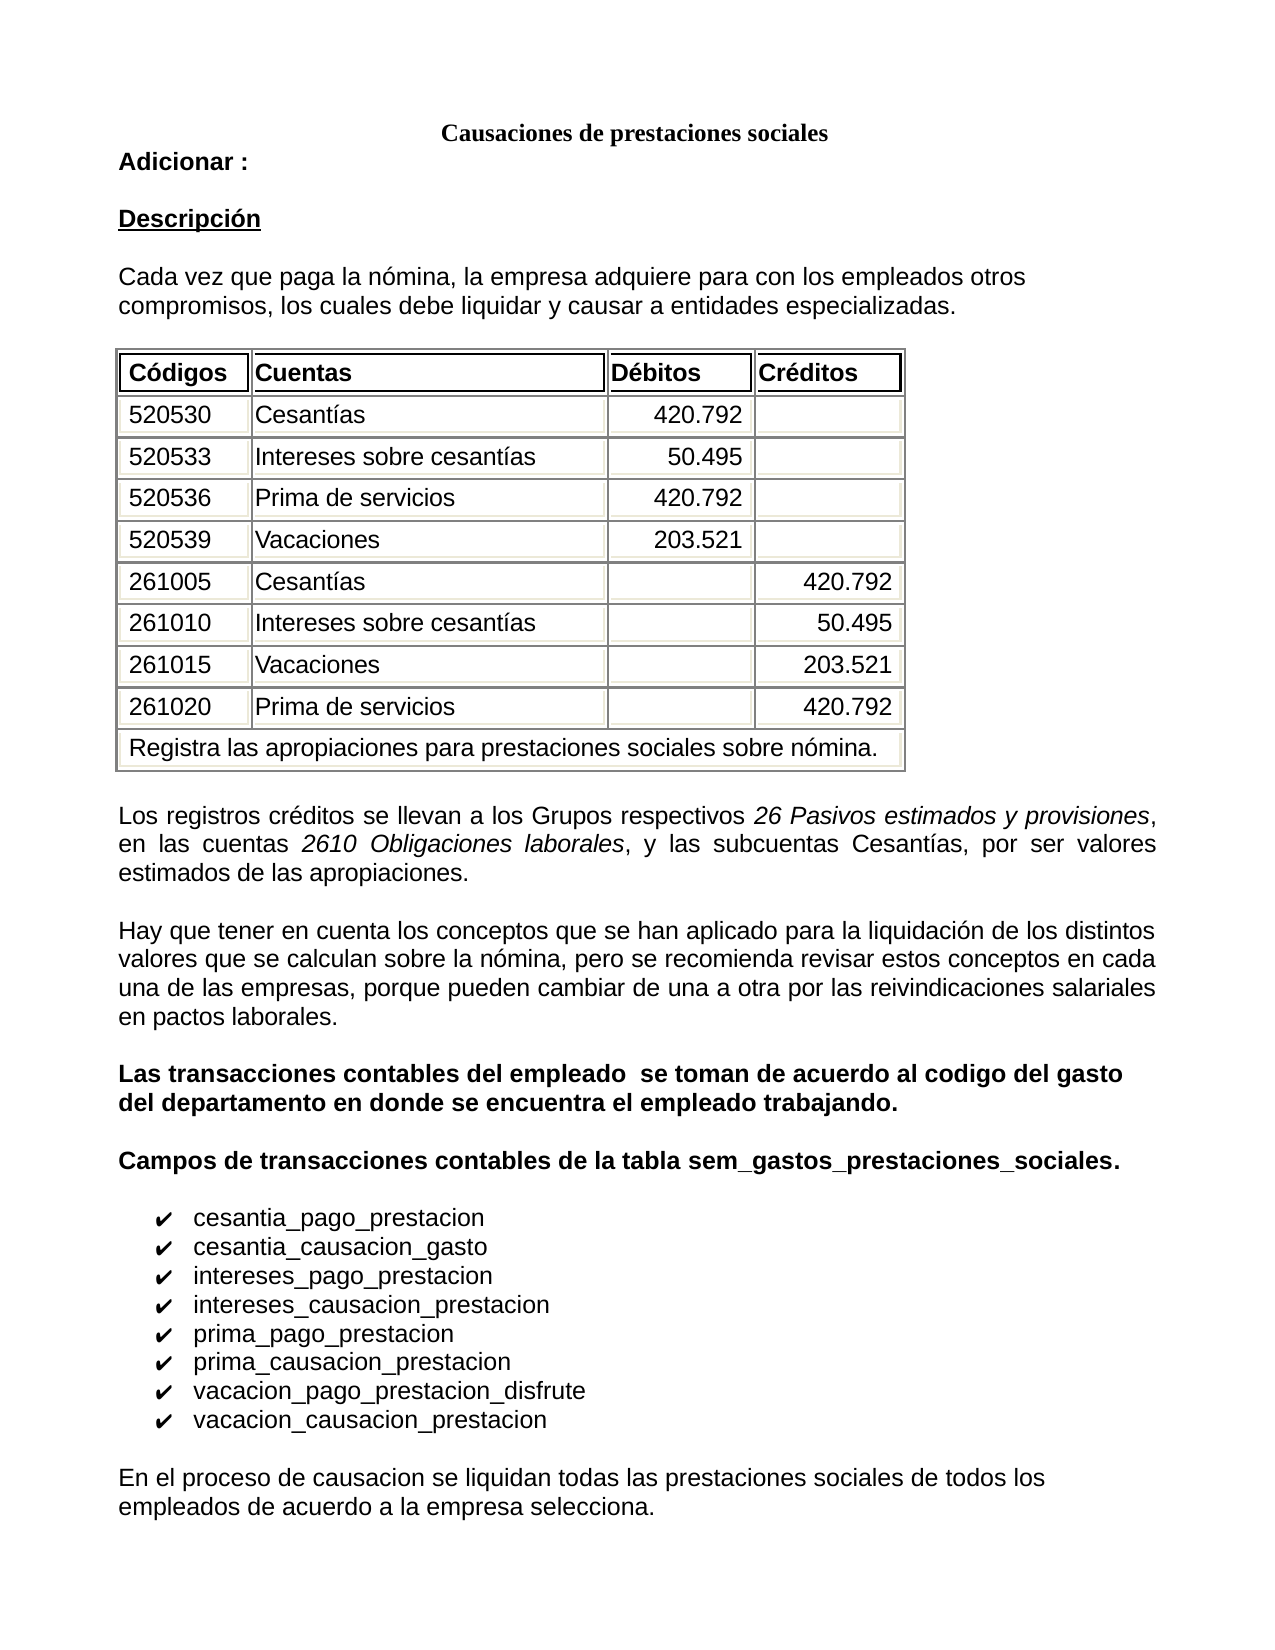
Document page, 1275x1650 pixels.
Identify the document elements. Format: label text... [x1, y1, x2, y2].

table_cell [609, 689, 754, 728]
text Descripción [118, 204, 1157, 233]
table_header Códigos [118, 350, 251, 395]
table_cell 520536 [118, 480, 251, 520]
table_cell 520530 [118, 397, 251, 436]
table_cell Cesantías [253, 564, 607, 603]
list cesantia_causacion_gasto [156, 1232, 1157, 1261]
text Hay que tener en cuenta los conceptos que se han aplicado para la liquidación de los distintos valores que se calculan sobre la nómina, pero se recomienda revisar estos conceptos en cada una de las empresas, porque pueden cambiar de una a otra por las reivindicaciones salariales en pactos laborales. [118, 916, 1157, 1031]
table_cell [756, 397, 904, 436]
table_cell 420.792 [609, 397, 754, 436]
table_cell 520539 [118, 522, 251, 561]
table_cell 520533 [118, 439, 251, 478]
text Campos de transacciones contables de la tabla sem_gastos_prestaciones_sociales. [118, 1146, 1157, 1174]
table_header Créditos [756, 350, 904, 395]
table_cell Vacaciones [253, 522, 607, 561]
text Los registros créditos se llevan a los Grupos respectivos 26 Pasivos estimados y provisiones, en las cuentas 2610 Obligaciones laborales, y las subcuentas Cesantías, por ser valores estimados de las apropiaciones. [118, 801, 1157, 887]
text Causaciones de prestaciones sociales [118, 118, 1157, 147]
table_cell 261010 [118, 605, 251, 645]
list cesantia_pago_prestacion [156, 1203, 1157, 1232]
table_cell [756, 480, 904, 520]
list vacacion_pago_prestacion_disfrute [156, 1376, 1157, 1405]
table_cell 203.521 [756, 647, 904, 686]
list vacacion_causacion_prestacion [156, 1405, 1157, 1434]
list prima_causacion_prestacion [156, 1347, 1157, 1376]
table_cell 50.495 [756, 605, 904, 645]
list intereses_pago_prestacion [156, 1261, 1157, 1290]
table_cell [756, 522, 904, 561]
list intereses_causacion_prestacion [156, 1290, 1157, 1318]
table_cell [609, 647, 754, 686]
table_cell Vacaciones [253, 647, 607, 686]
table_cell Intereses sobre cesantías [253, 439, 607, 478]
table_cell Prima de servicios [253, 689, 607, 728]
table_cell [609, 564, 754, 603]
text Adicionar : [118, 147, 1157, 176]
text Cada vez que paga la nómina, la empresa adquiere para con los empleados otros compromisos, los cuales debe liquidar y causar a entidades especializadas. [118, 262, 1157, 319]
table_cell 50.495 [609, 439, 754, 478]
table_cell Prima de servicios [253, 480, 607, 520]
table_cell [609, 605, 754, 645]
table_cell 203.521 [609, 522, 754, 561]
table_cell 420.792 [756, 689, 904, 728]
table_header Cuentas [253, 350, 607, 395]
table_cell 261005 [118, 564, 251, 603]
table_cell Registra las apropiaciones para prestaciones sociales sobre nómina. [118, 730, 904, 770]
table_cell 420.792 [609, 480, 754, 520]
table_cell Intereses sobre cesantías [253, 605, 607, 645]
text Las transacciones contables del empleado se toman de acuerdo al codigo del gasto del departamento en donde se encuentra el empleado trabajando. [118, 1059, 1157, 1117]
table_cell Cesantías [253, 397, 607, 436]
table_header Débitos [609, 350, 754, 395]
list prima_pago_prestacion [156, 1318, 1157, 1347]
text En el proceso de causacion se liquidan todas las prestaciones sociales de todos los empleados de acuerdo a la empresa selecciona. [118, 1463, 1157, 1520]
table_cell 420.792 [756, 564, 904, 603]
table_cell 261015 [118, 647, 251, 686]
table_cell 261020 [118, 689, 251, 728]
table_cell [756, 439, 904, 478]
